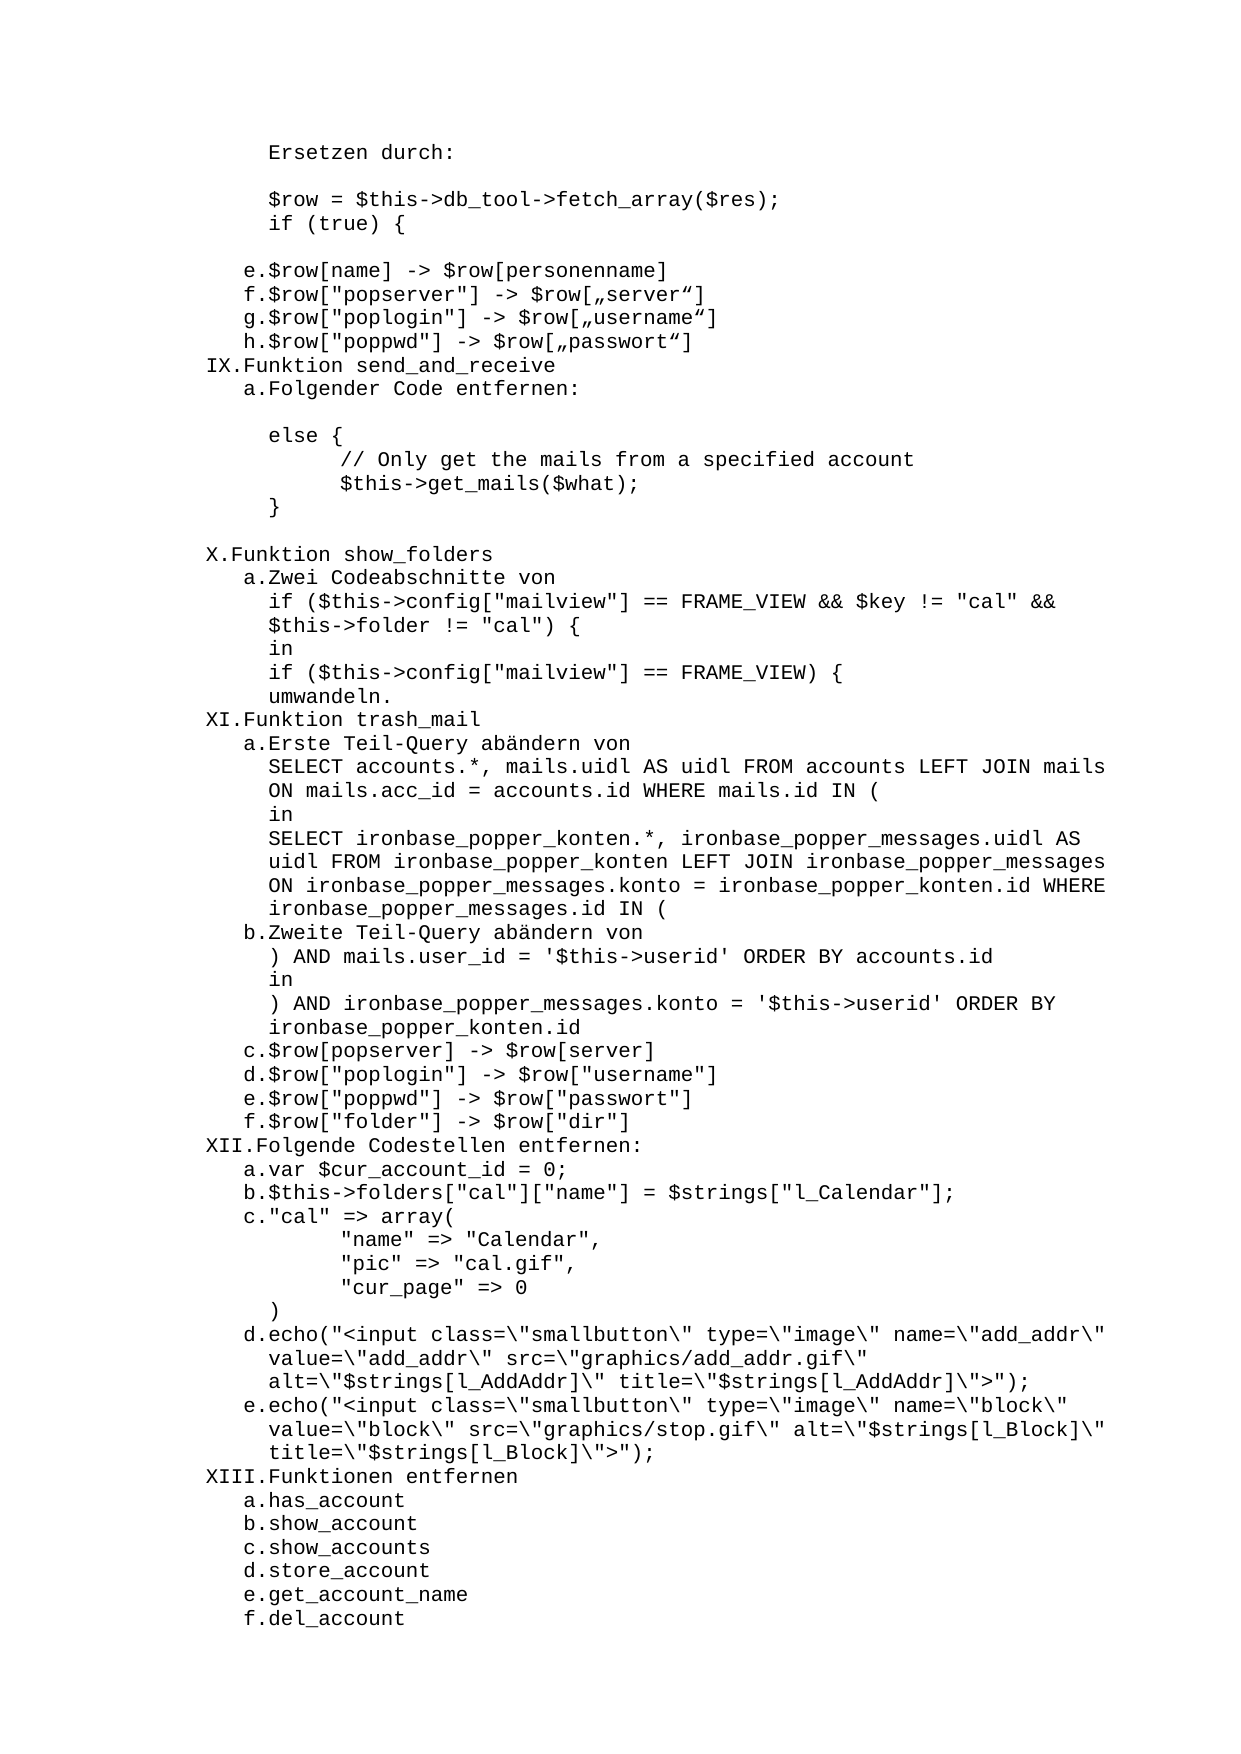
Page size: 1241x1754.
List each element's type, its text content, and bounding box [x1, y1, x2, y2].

list echo("<input class=\"smallbutton\" type=\"image\" name=\"block\" value=\"block\" src=\"graphics/stop.gif\" alt=\"$strings[l_Block]\" title=\"$strings[l_Block]\">"); [231, 1395, 1122, 1466]
list var $cur_account_id = 0; [231, 1158, 1122, 1182]
list "name" => "Calendar", [231, 1229, 1122, 1253]
list $row["folder"] -> $row["dir"] [231, 1111, 1122, 1135]
list Folgender Code entfernen: else { [231, 378, 1122, 449]
list Erste Teil-Query abändern von SELECT accounts.*, mails.uidl AS uidl FROM accounts LEFT JOIN mails ON mails.acc_id = accounts.id WHERE mails.id IN ( in SELECT ironbase_popper_konten.*, ironbase_popper_messages.uidl AS uidl FROM ironbase_popper_konten LEFT JOIN ironbase_popper_messages ON ironbase_popper_messages.konto = ironbase_popper_konten.id WHERE ironbase_popper_messages.id IN ( [231, 733, 1122, 922]
list $this->folders["cal"]["name"] = $strings["l_Calendar"]; [231, 1182, 1122, 1206]
list $row["popserver"] -> $row[„server“] [231, 284, 1122, 307]
list $row["poplogin"] -> $row["username"] [231, 1064, 1122, 1088]
list $row[name] -> $row[personenname] [231, 260, 1122, 284]
list Funktionen entfernen [193, 1466, 1122, 1489]
list Funktion trash_mail [193, 709, 1122, 733]
list Funktion show_folders [193, 544, 1122, 567]
list echo("<input class=\"smallbutton\" type=\"image\" name=\"add_addr\" value=\"add_addr\" src=\"graphics/add_addr.gif\" alt=\"$strings[l_AddAddr]\" title=\"$strings[l_AddAddr]\">"); [231, 1324, 1122, 1395]
list $this->get_mails($what); [231, 473, 1122, 496]
list Zweite Teil-Query abändern von ) AND mails.user_id = '$this->userid' ORDER BY accounts.id in ) AND ironbase_popper_messages.konto = '$this->userid' ORDER BY ironbase_popper_konten.id [231, 922, 1122, 1040]
list $row["poppwd"] -> $row["passwort"] [231, 1088, 1122, 1111]
list show_account [231, 1513, 1122, 1537]
list "pic" => "cal.gif", [231, 1253, 1122, 1277]
list Zwei Codeabschnitte von if ($this->config["mailview"] == FRAME_VIEW && $key != "cal" && $this->folder != "cal") { in if ($this->config["mailview"] == FRAME_VIEW) { umwandeln. [231, 567, 1122, 709]
list // Only get the mails from a specified account [231, 449, 1122, 473]
list "cur_page" => 0 [231, 1277, 1122, 1300]
list Folgende Codestellen entfernen: [193, 1135, 1122, 1158]
list Ersetzen durch: $row = $this->db_tool->fetch_array($res); if (true) { [231, 118, 1122, 260]
list $row["poplogin"] -> $row[„username“] [231, 307, 1122, 331]
list Funktion send_and_receive [193, 354, 1122, 378]
list $row[popserver] -> $row[server] [231, 1040, 1122, 1064]
list "cal" => array( [231, 1206, 1122, 1229]
list $row["poppwd"] -> $row[„passwort“] [231, 331, 1122, 354]
list ) [231, 1300, 1122, 1324]
list get_account_name [231, 1584, 1122, 1608]
list show_accounts [231, 1537, 1122, 1561]
list del_account [231, 1608, 1122, 1631]
list store_account [231, 1561, 1122, 1584]
list } [231, 496, 1122, 544]
list has_account [231, 1489, 1122, 1513]
